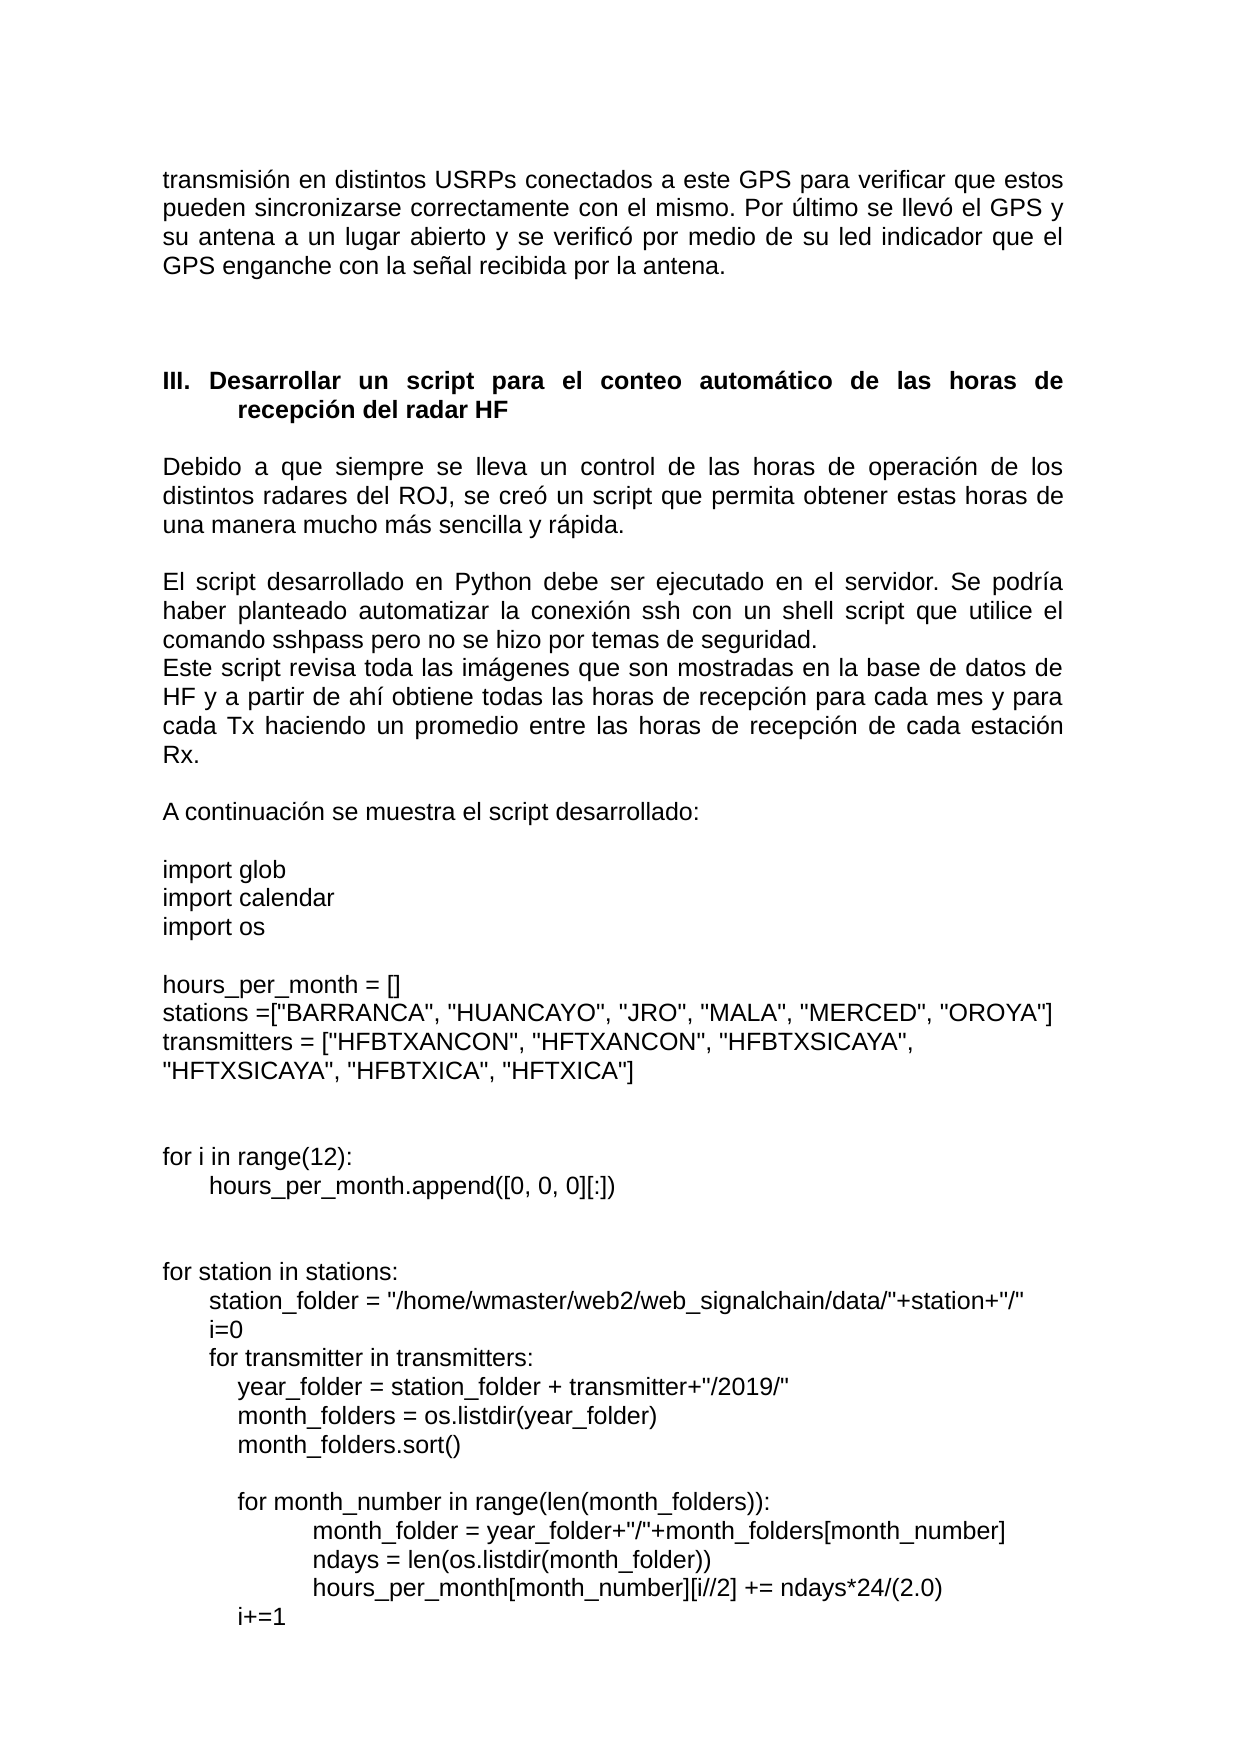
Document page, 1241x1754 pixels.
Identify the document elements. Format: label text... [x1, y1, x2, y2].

text month_folders = os.listdir(year_folder) [162, 1401, 1065, 1429]
text import glob [162, 854, 1065, 883]
text ndays = len(os.listdir(month_folder)) [162, 1544, 1065, 1573]
text month_folders.sort() [162, 1429, 1065, 1458]
text hours_per_month[month_number][i//2] += ndays*24/(2.0) [162, 1573, 1065, 1602]
text import calendar [162, 883, 1065, 912]
text transmitters = ["HFBTXANCON", "HFTXANCON", "HFBTXSICAYA", "HFTXSICAYA", "HFBTXICA", "HFTXICA"] [162, 1027, 1065, 1084]
text stations =["BARRANCA", "HUANCAYO", "JRO", "MALA", "MERCED", "OROYA"] [162, 998, 1065, 1027]
text El script desarrollado en Python debe ser ejecutado en el servidor. Se podría haber planteado automatizar la conexión ssh con un shell script que utilice el comando sshpass pero no se hizo por temas de seguridad. [162, 567, 1065, 653]
text for transmitter in transmitters: [162, 1343, 1065, 1372]
text Debido a que siempre se lleva un control de las horas de operación de los distintos radares del ROJ, se creó un script que permita obtener estas horas de una manera mucho más sencilla y rápida. [162, 452, 1065, 538]
text station_folder = "/home/wmaster/web2/web_signalchain/data/"+station+"/" [162, 1286, 1065, 1314]
text hours_per_month.append([0, 0, 0][:]) [162, 1171, 1065, 1199]
text for i in range(12): [162, 1142, 1065, 1171]
text hours_per_month = [] [162, 969, 1065, 998]
text i+=1 [162, 1602, 1065, 1631]
list Desarrollar un script para el conteo automático de las horas de recepción del radar HF [162, 366, 1065, 423]
text import os [162, 912, 1065, 941]
text transmisión en distintos USRPs conectados a este GPS para verificar que estos pueden sincronizarse correctamente con el mismo. Por último se llevó el GPS y su antena a un lugar abierto y se verificó por medio de su led indicador que el GPS enganche con la señal recibida por la antena. [162, 164, 1065, 279]
text for station in stations: [162, 1257, 1065, 1286]
text year_folder = station_folder + transmitter+"/2019/" [162, 1372, 1065, 1401]
text month_folder = year_folder+"/"+month_folders[month_number] [162, 1516, 1065, 1544]
text A continuación se muestra el script desarrollado: [162, 797, 1065, 826]
text i=0 [162, 1314, 1065, 1343]
text Este script revisa toda las imágenes que son mostradas en la base de datos de HF y a partir de ahí obtiene todas las horas de recepción para cada mes y para cada Tx haciendo un promedio entre las horas de recepción de cada estación Rx. [162, 653, 1065, 768]
text for month_number in range(len(month_folders)): [162, 1487, 1065, 1516]
